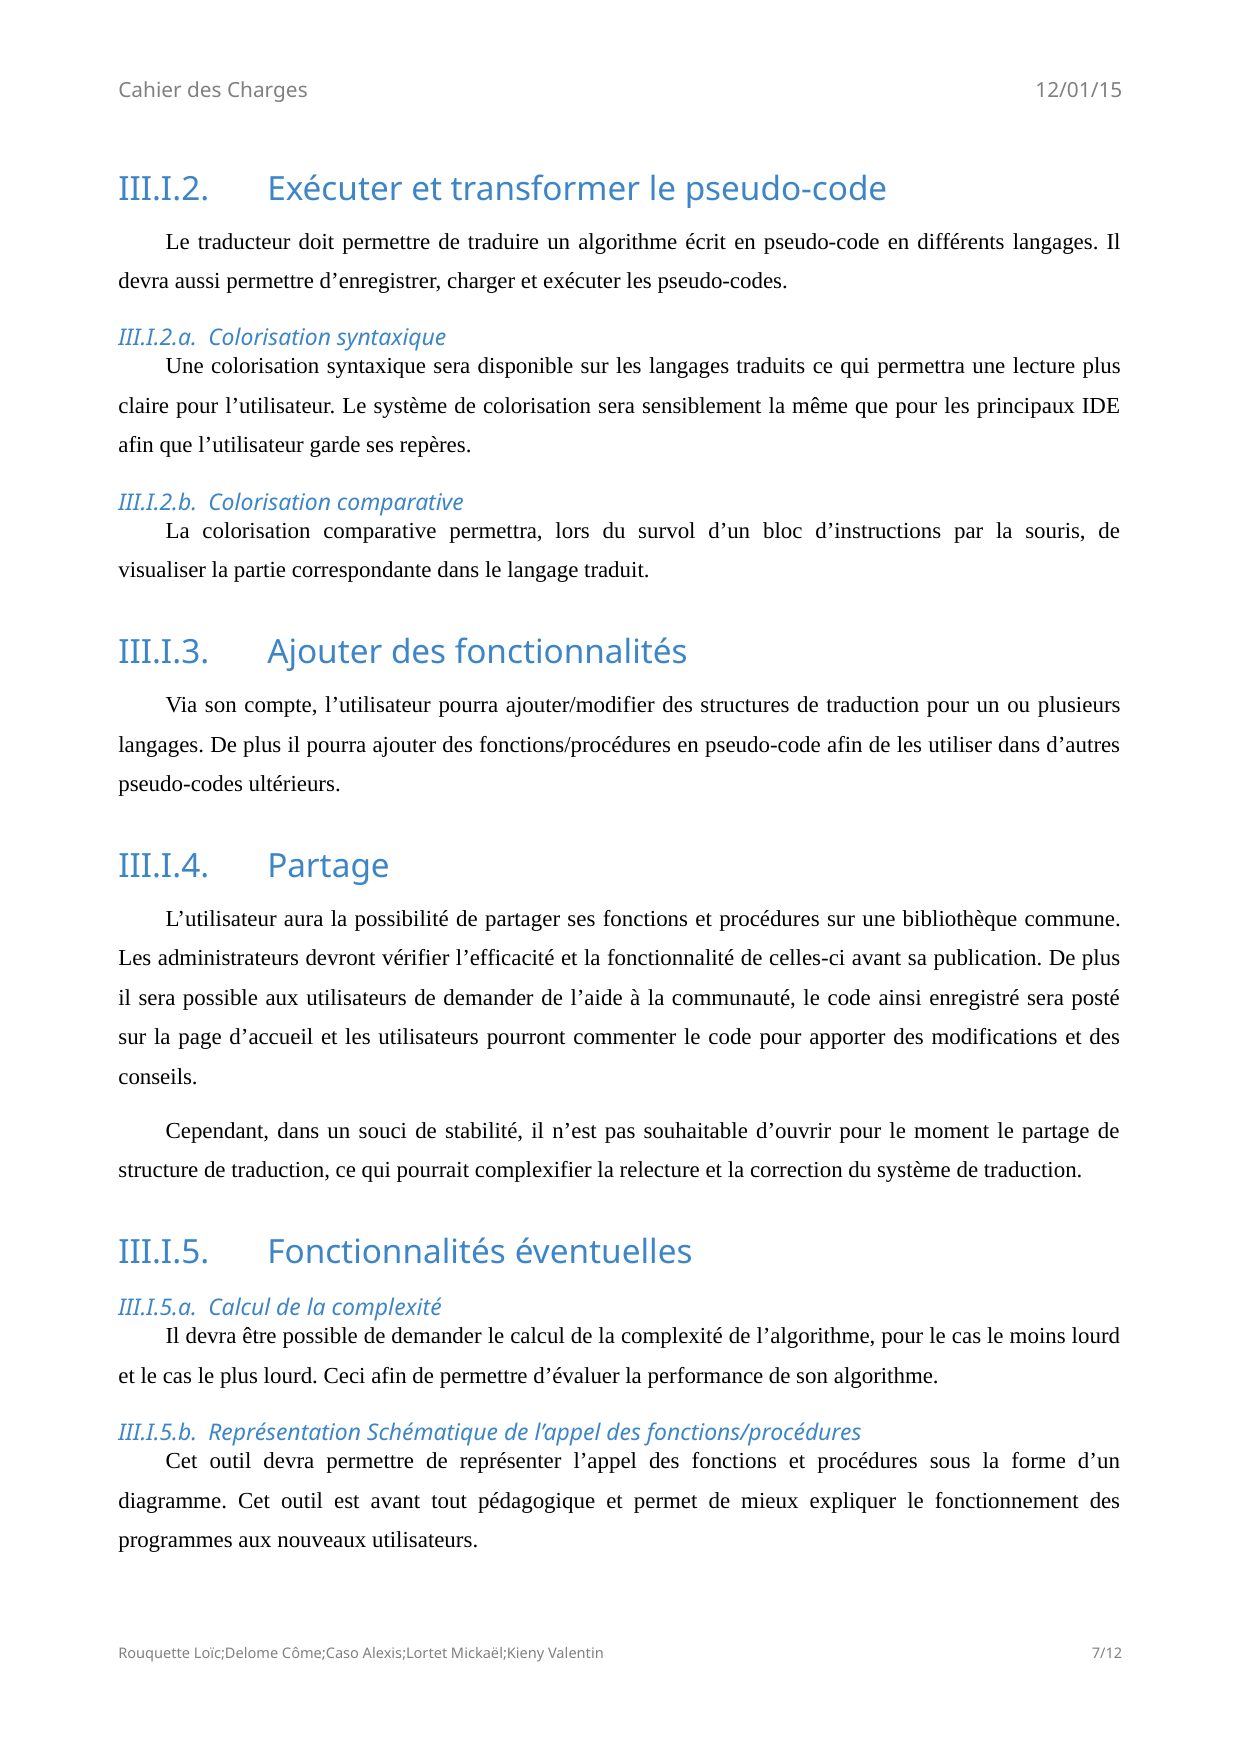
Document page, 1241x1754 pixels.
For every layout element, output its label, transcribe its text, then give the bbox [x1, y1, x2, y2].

text Cependant, dans un souci de stabilité, il n’est pas souhaitable d’ouvrir pour le moment le partage de structure de traduction, ce qui pourrait complexifier la relecture et la correction du système de traduction. [118, 1117, 1122, 1183]
subtitle Partage [118, 842, 1122, 887]
text Une colorisation syntaxique sera disponible sur les langages traduits ce qui permettra une lecture plus claire pour l’utilisateur. Le système de colorisation sera sensiblement la même que pour les principaux IDE afin que l’utilisateur garde ses repères. [118, 352, 1122, 458]
subtitle Calcul de la complexité [118, 1291, 1122, 1323]
subtitle Exécuter et transformer le pseudo-code [118, 164, 1122, 210]
text Il devra être possible de demander le calcul de la complexité de l’algorithme, pour le cas le moins lourd et le cas le plus lourd. Ceci afin de permettre d’évaluer la performance de son algorithme. [118, 1323, 1122, 1388]
text L’utilisateur aura la possibilité de partager ses fonctions et procédures sur une bibliothèque commune. Les administrateurs devront vérifier l’efficacité et la fonctionnalité de celles-ci avant sa publication. De plus il sera possible aux utilisateurs de demander de l’aide à la communauté, le code ainsi enregistré sera posté sur la page d’accueil et les utilisateurs pourront commenter le code pour apporter des modifications et des conseils. [118, 905, 1122, 1089]
text Cet outil devra permettre de représenter l’appel des fonctions et procédures sous la forme d’un diagramme. Cet outil est avant tout pédagogique et permet de mieux expliquer le fonctionnement des programmes aux nouveaux utilisateurs. [118, 1447, 1122, 1553]
text La colorisation comparative permettra, lors du survol d’un bloc d’instructions par la souris, de visualiser la partie correspondante dans le langage traduit. [118, 517, 1122, 583]
text Via son compte, l’utilisateur pourra ajouter/modifier des structures de traduction pour un ou plusieurs langages. De plus il pourra ajouter des fonctions/procédures en pseudo-code afin de les utiliser dans d’autres pseudo-codes ultérieurs. [118, 691, 1122, 796]
subtitle Colorisation comparative [118, 486, 1122, 517]
subtitle Représentation Schématique de l’appel des fonctions/procédures [118, 1416, 1122, 1447]
subtitle Fonctionnalités éventuelles [118, 1228, 1122, 1274]
subtitle Colorisation syntaxique [118, 321, 1122, 352]
text Le traducteur doit permettre de traduire un algorithme écrit en pseudo-code en différents langages. Il devra aussi permettre d’enregistrer, charger et exécuter les pseudo-codes. [118, 228, 1122, 293]
subtitle Ajouter des fonctionnalités [118, 628, 1122, 673]
